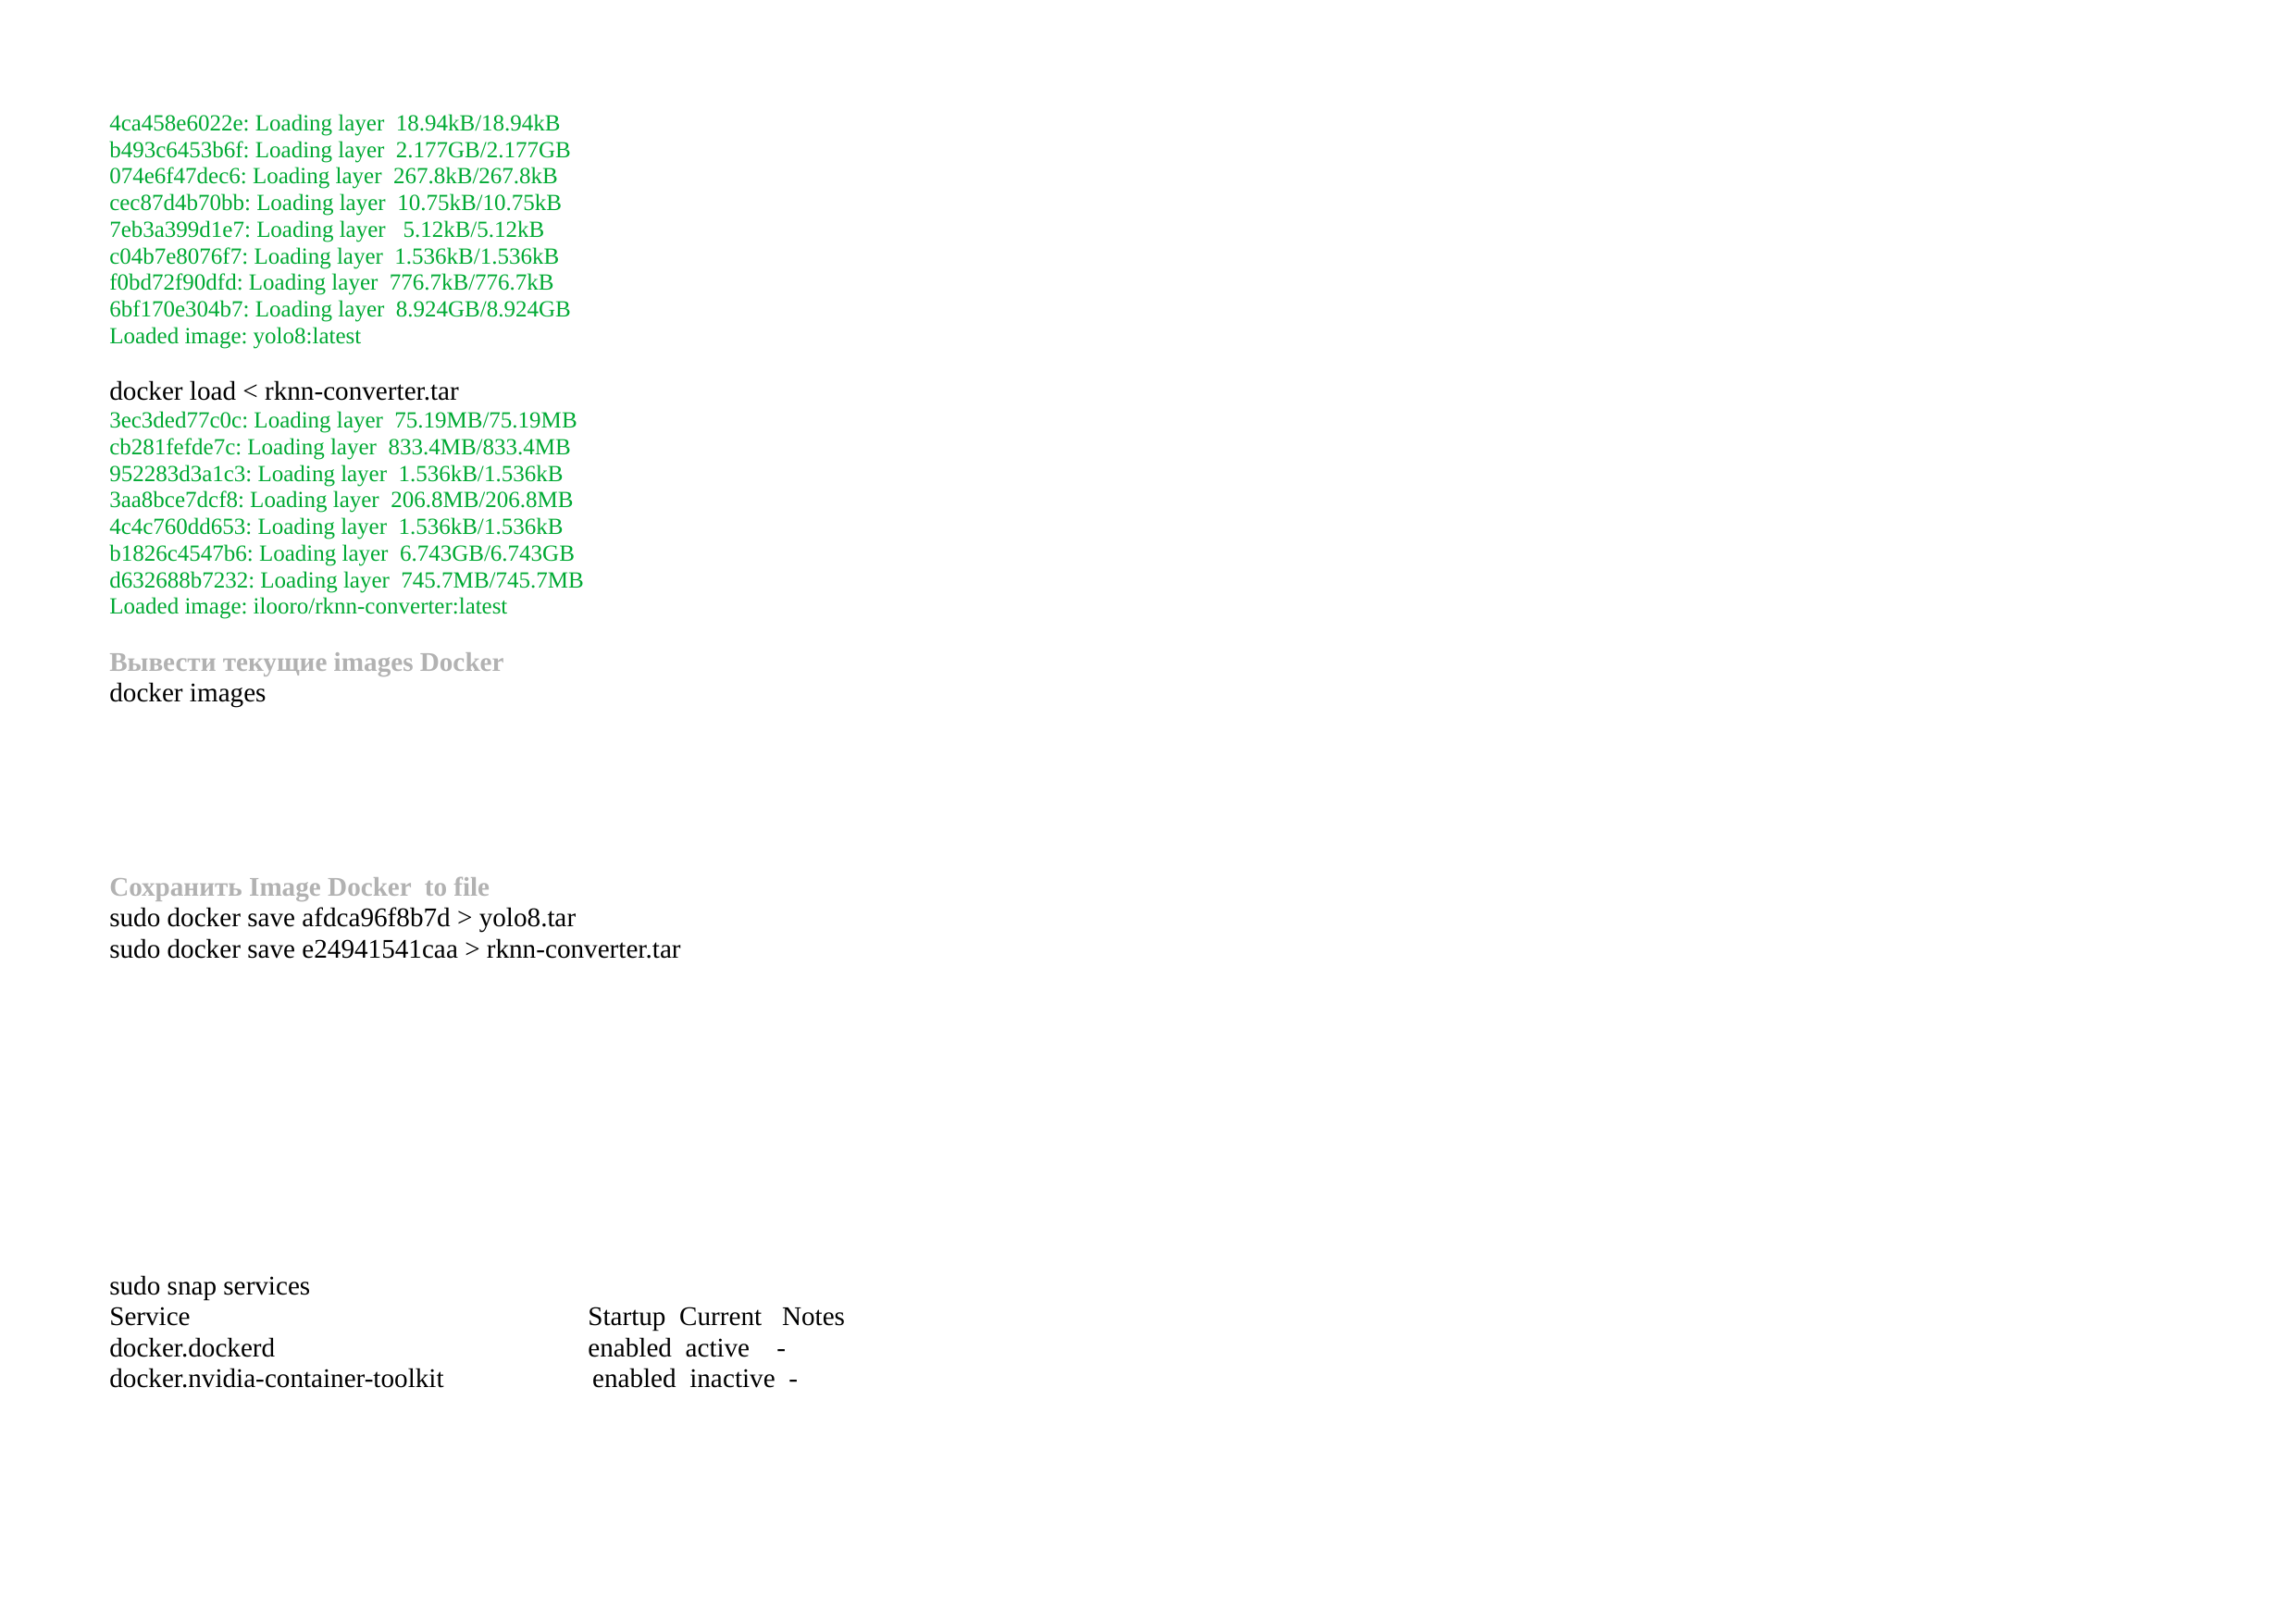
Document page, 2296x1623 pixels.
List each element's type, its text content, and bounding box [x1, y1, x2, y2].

text sudo snap services [109, 1270, 2186, 1300]
text 7eb3a399d1e7: Loading layer 5.12kB/5.12kB [109, 216, 2186, 242]
text docker.dockerd enabled active - [109, 1332, 2186, 1362]
text 3aa8bce7dcf8: Loading layer 206.8MB/206.8MB [109, 486, 2186, 513]
text d632688b7232: Loading layer 745.7MB/745.7MB [109, 566, 2186, 592]
text 4ca458e6022e: Loading layer 18.94kB/18.94kB [109, 109, 2186, 136]
text docker images [109, 676, 2186, 708]
text 952283d3a1c3: Loading layer 1.536kB/1.536kB [109, 460, 2186, 486]
text 6bf170e304b7: Loading layer 8.924GB/8.924GB [109, 295, 2186, 322]
text sudo docker save afdca96f8b7d > yolo8.tar [109, 901, 2186, 933]
text Сохранить Image Docker to file [109, 871, 2186, 901]
text docker load < rknn-converter.tar [109, 376, 2186, 406]
text 4c4c760dd653: Loading layer 1.536kB/1.536kB [109, 513, 2186, 539]
text Loaded image: ilooro/rknn-converter:latest [109, 592, 2186, 619]
text sudo docker save e24941541caa > rknn-converter.tar [109, 933, 2186, 964]
text 074e6f47dec6: Loading layer 267.8kB/267.8kB [109, 163, 2186, 189]
text cec87d4b70bb: Loading layer 10.75kB/10.75kB [109, 189, 2186, 216]
text Service Startup Current Notes [109, 1300, 2186, 1332]
text cb281fefde7c: Loading layer 833.4MB/833.4MB [109, 433, 2186, 460]
text f0bd72f90dfd: Loading layer 776.7kB/776.7kB [109, 269, 2186, 295]
text b493c6453b6f: Loading layer 2.177GB/2.177GB [109, 136, 2186, 163]
text 3ec3ded77c0c: Loading layer 75.19MB/75.19MB [109, 406, 2186, 433]
text b1826c4547b6: Loading layer 6.743GB/6.743GB [109, 539, 2186, 566]
text docker.nvidia-container-toolkit enabled inactive - [109, 1362, 2186, 1394]
text Loaded image: yolo8:latest [109, 322, 2186, 349]
text c04b7e8076f7: Loading layer 1.536kB/1.536kB [109, 242, 2186, 269]
text Вывести текущие images Docker [109, 646, 2186, 676]
